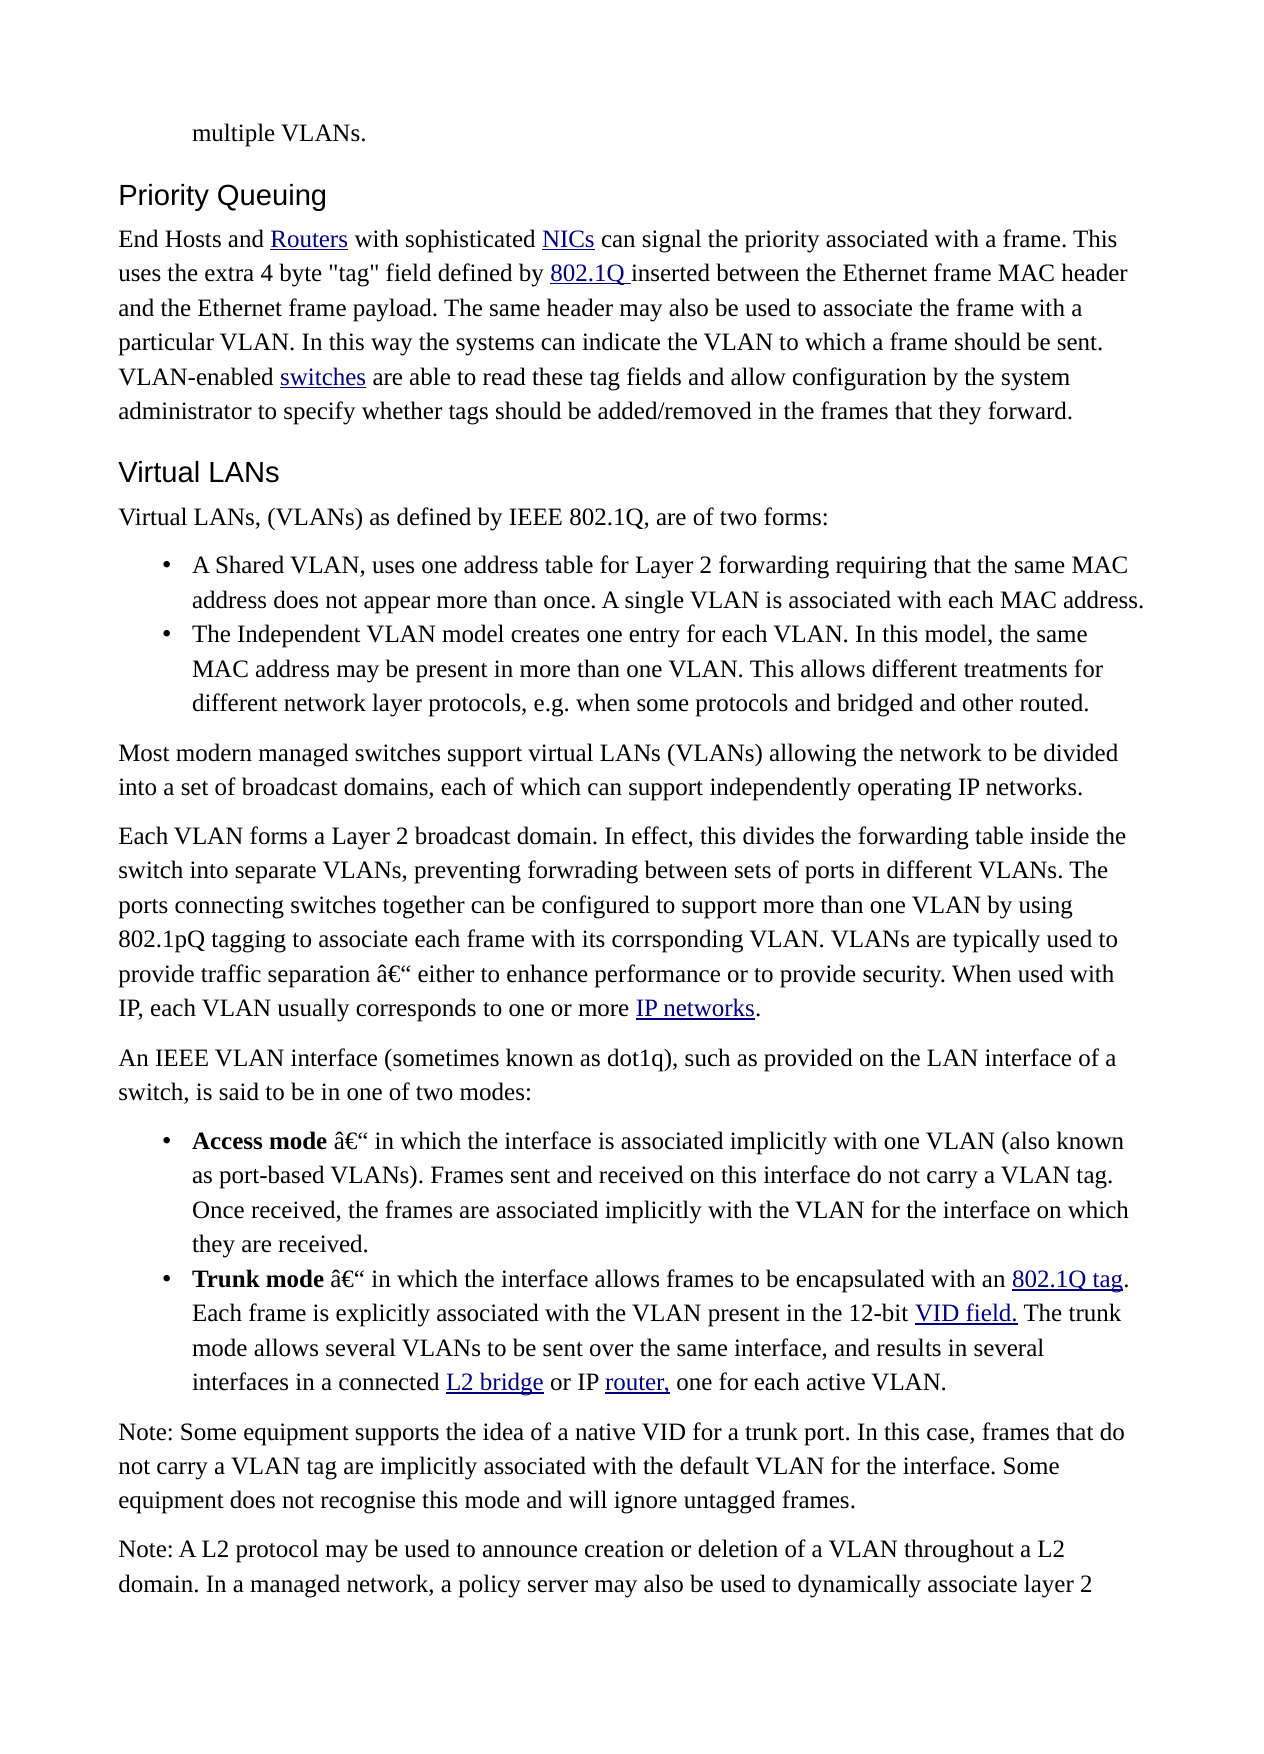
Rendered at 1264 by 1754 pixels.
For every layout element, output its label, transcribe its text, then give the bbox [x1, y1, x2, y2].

text Most modern managed switches support virtual LANs (VLANs) allowing the network to be divided into a set of broadcast domains, each of which can support independently operating IP networks. [118, 738, 1146, 801]
text Each VLAN forms a Layer 2 broadcast domain. In effect, this divides the forwarding table inside the switch into separate VLANs, preventing forwrading between sets of ports in different VLANs. The ports connecting switches together can be configured to support more than one VLAN by using 802.1pQ tagging to associate each frame with its corrsponding VLAN. VLANs are typically used to provide traffic separation â€“ either to enhance performance or to provide security. When used with IP, each VLAN usually corresponds to one or more IP networks. [118, 821, 1146, 1022]
list Trunk mode â€“ in which the interface allows frames to be encapsulated with an 802.1Q tag. Each frame is explicitly associated with the VLAN present in the 12-bit VID field. The trunk mode allows several VLANs to be sent over the same interface, and results in several interfaces in a connected L2 bridge or IP router, one for each active VLAN. [162, 1264, 1146, 1396]
text Note: Some equipment supports the idea of a native VID for a trunk port. In this case, frames that do not carry a VLAN tag are implicitly associated with the default VLAN for the interface. Some equipment does not recognise this mode and will ignore untagged frames. [118, 1417, 1146, 1514]
text Note: A L2 protocol may be used to announce creation or deletion of a VLAN throughout a L2 domain. In a managed network, a policy server may also be used to dynamically associate layer 2 [118, 1534, 1146, 1598]
list multiple VLANs. [162, 118, 1146, 147]
text Virtual LANs, (VLANs) as defined by IEEE 802.1Q, are of two forms: [118, 502, 1146, 530]
subtitle Virtual LANs [118, 456, 1146, 489]
list Access mode â€“ in which the interface is associated implicitly with one VLAN (also known as port-based VLANs). Frames sent and received on this interface do not carry a VLAN tag. Once received, the frames are associated implicitly with the VLAN for the interface on which they are received. [162, 1126, 1146, 1258]
text An IEEE VLAN interface (sometimes known as dot1q), such as provided on the LAN interface of a switch, is said to be in one of two modes: [118, 1043, 1146, 1106]
list The Independent VLAN model creates one entry for each VLAN. In this model, the same MAC address may be present in more than one VLAN. This allows different treatments for different network layer protocols, e.g. when some protocols and bridged and other routed. [162, 619, 1146, 717]
text End Hosts and Routers with sophisticated NICs can signal the priority associated with a frame. This uses the extra 4 byte "tag" field defined by 802.1Q inserted between the Ethernet frame MAC header and the Ethernet frame payload. The same header may also be used to associate the frame with a particular VLAN. In this way the systems can indicate the VLAN to which a frame should be sent. VLAN-enabled switches are able to read these tag fields and allow configuration by the system administrator to specify whether tags should be added/removed in the frames that they forward. [118, 224, 1146, 425]
list A Shared VLAN, uses one address table for Layer 2 forwarding requiring that the same MAC address does not appear more than once. A single VLAN is associated with each MAC address. [162, 551, 1146, 614]
subtitle Priority Queuing [118, 178, 1146, 211]
